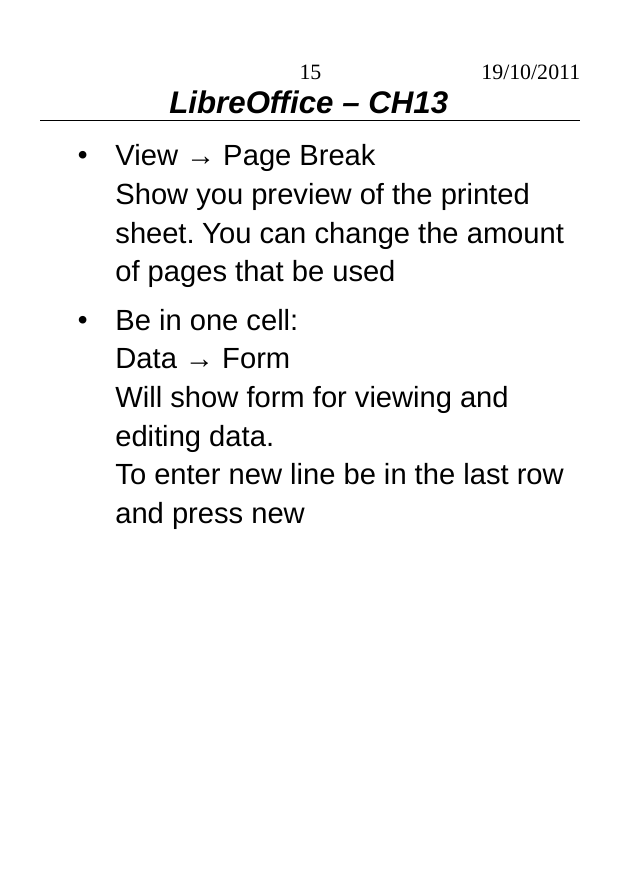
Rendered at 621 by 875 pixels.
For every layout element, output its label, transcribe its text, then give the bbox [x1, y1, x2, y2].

subtitle LibreOffice – CH13 [40, 84, 580, 120]
list Be in one cell: Data → Form Will show form for viewing and editing data. To enter new line be in the last row and press new [78, 303, 580, 529]
list View → Page Break Show you preview of the printed sheet. You can change the amount of pages that be used [78, 138, 580, 288]
